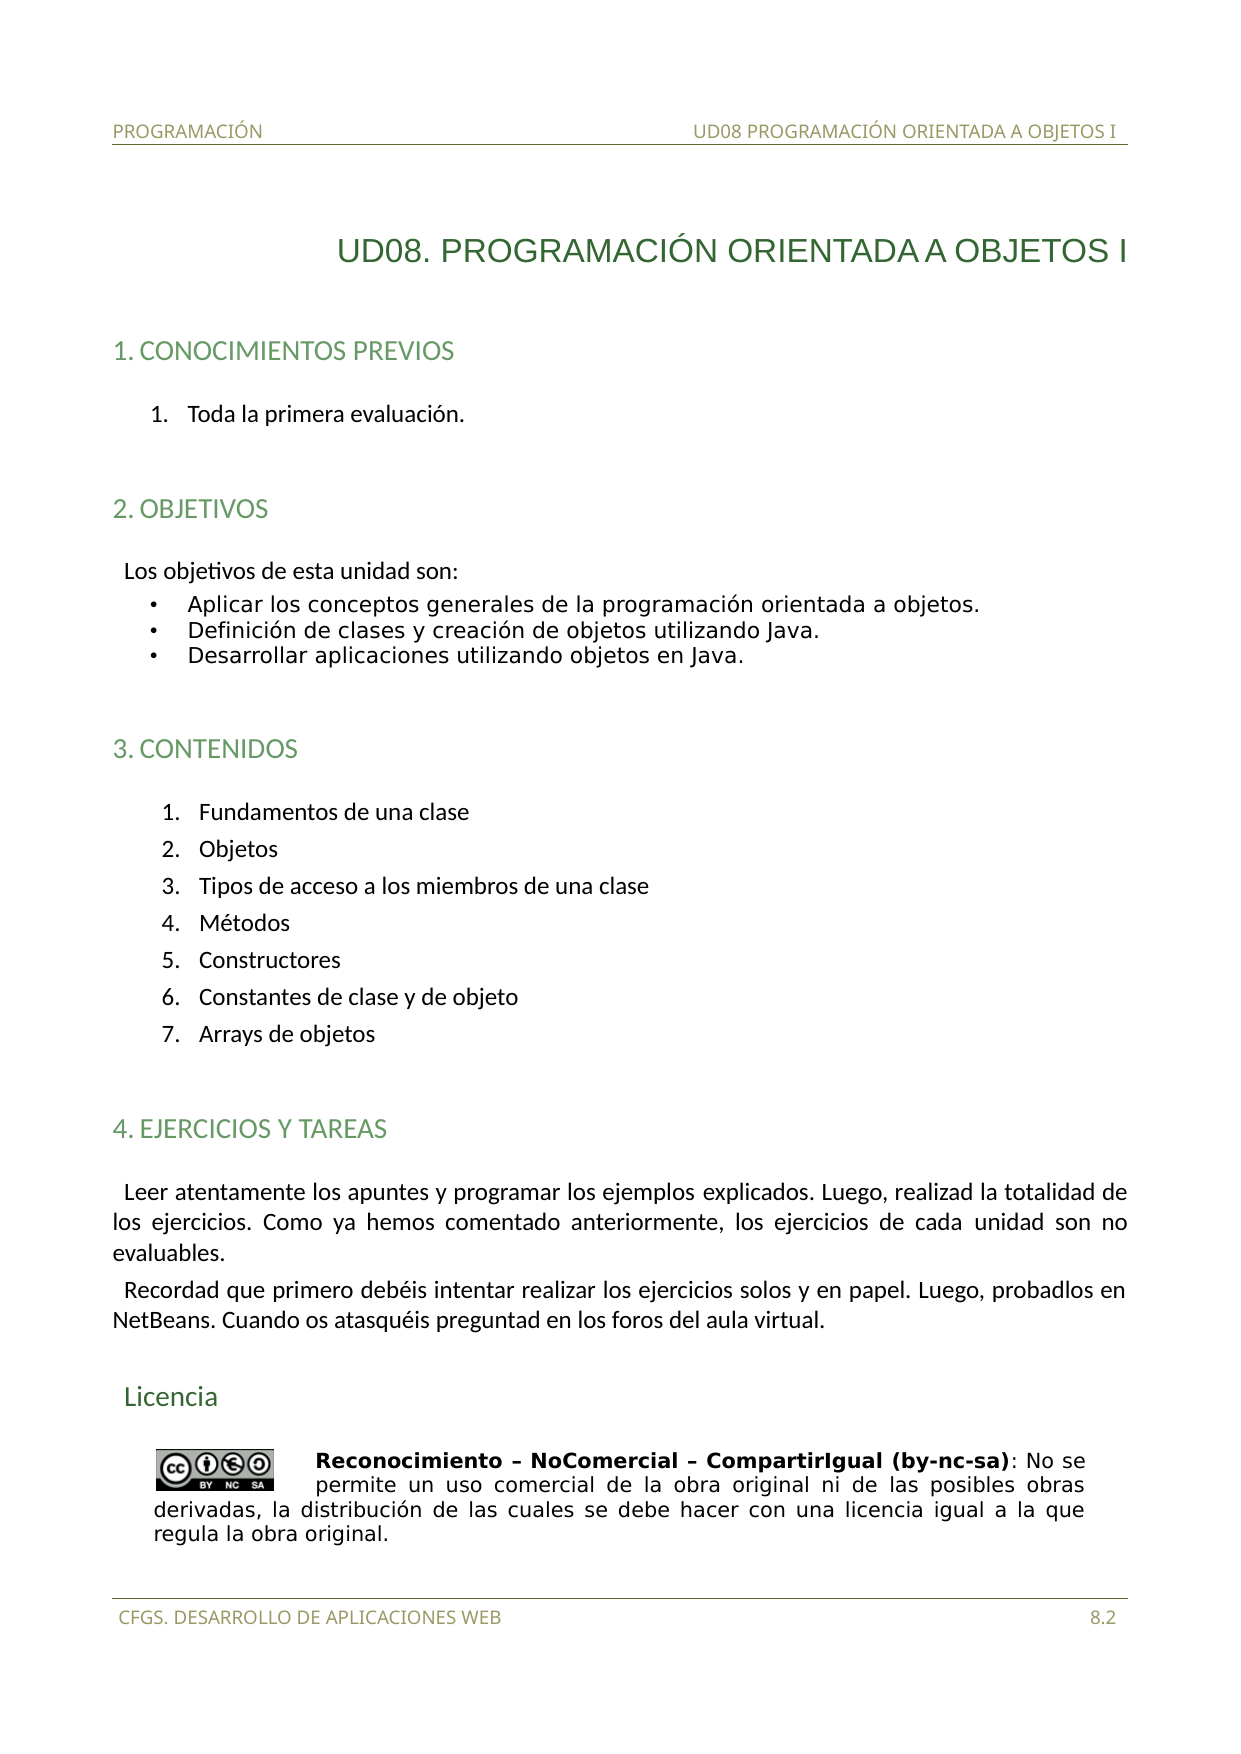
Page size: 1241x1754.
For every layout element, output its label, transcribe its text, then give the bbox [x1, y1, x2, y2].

list Constantes de clase y de objeto [150, 981, 1128, 1011]
text Leer atentamente los apuntes y programar los ejemplos explicados. Luego, realizad la totalidad de los ejercicios. Como ya hemos comentado anteriormente, los ejercicios de cada unidad son no evaluables. [112, 1176, 1128, 1267]
list Constructores [150, 944, 1128, 974]
text Recordad que primero debéis intentar realizar los ejercicios solos y en papel. Luego, probadlos en NetBeans. Cuando os atasquéis preguntad en los foros del aula virtual. [112, 1274, 1128, 1335]
list Desarrollar aplicaciones utilizando objetos en Java. [150, 643, 1128, 669]
text Licencia [112, 1378, 1128, 1414]
list Aplicar los conceptos generales de la programación orientada a objetos. [150, 592, 1128, 618]
subtitle Ejercicios y tareas [112, 1110, 1128, 1146]
list Arrays de objetos [150, 1018, 1128, 1048]
list Definición de clases y creación de objetos utilizando Java. [150, 618, 1128, 643]
text Los objetivos de esta unidad son: [112, 555, 1128, 586]
subtitle Conocimientos previos [112, 332, 1128, 368]
text UD08. Programación orientada a objetos i [112, 231, 1128, 269]
text Reconocimiento – NoComercial – CompartirIgual (by-nc-sa): No se permite un uso comercial de la obra original ni de las posibles obras derivadas, la distribución de las cuales se debe hacer con una licencia igual a la que regula la obra original. [153, 1449, 1086, 1546]
list Tipos de acceso a los miembros de una clase [150, 870, 1128, 900]
list Métodos [150, 907, 1128, 937]
list Fundamentos de una clase [150, 796, 1128, 826]
list Objetos [150, 833, 1128, 863]
subtitle Contenidos [112, 730, 1128, 766]
subtitle Objetivos [112, 490, 1128, 525]
list Toda la primera evaluación. [150, 398, 1128, 429]
picture [156, 1449, 274, 1491]
